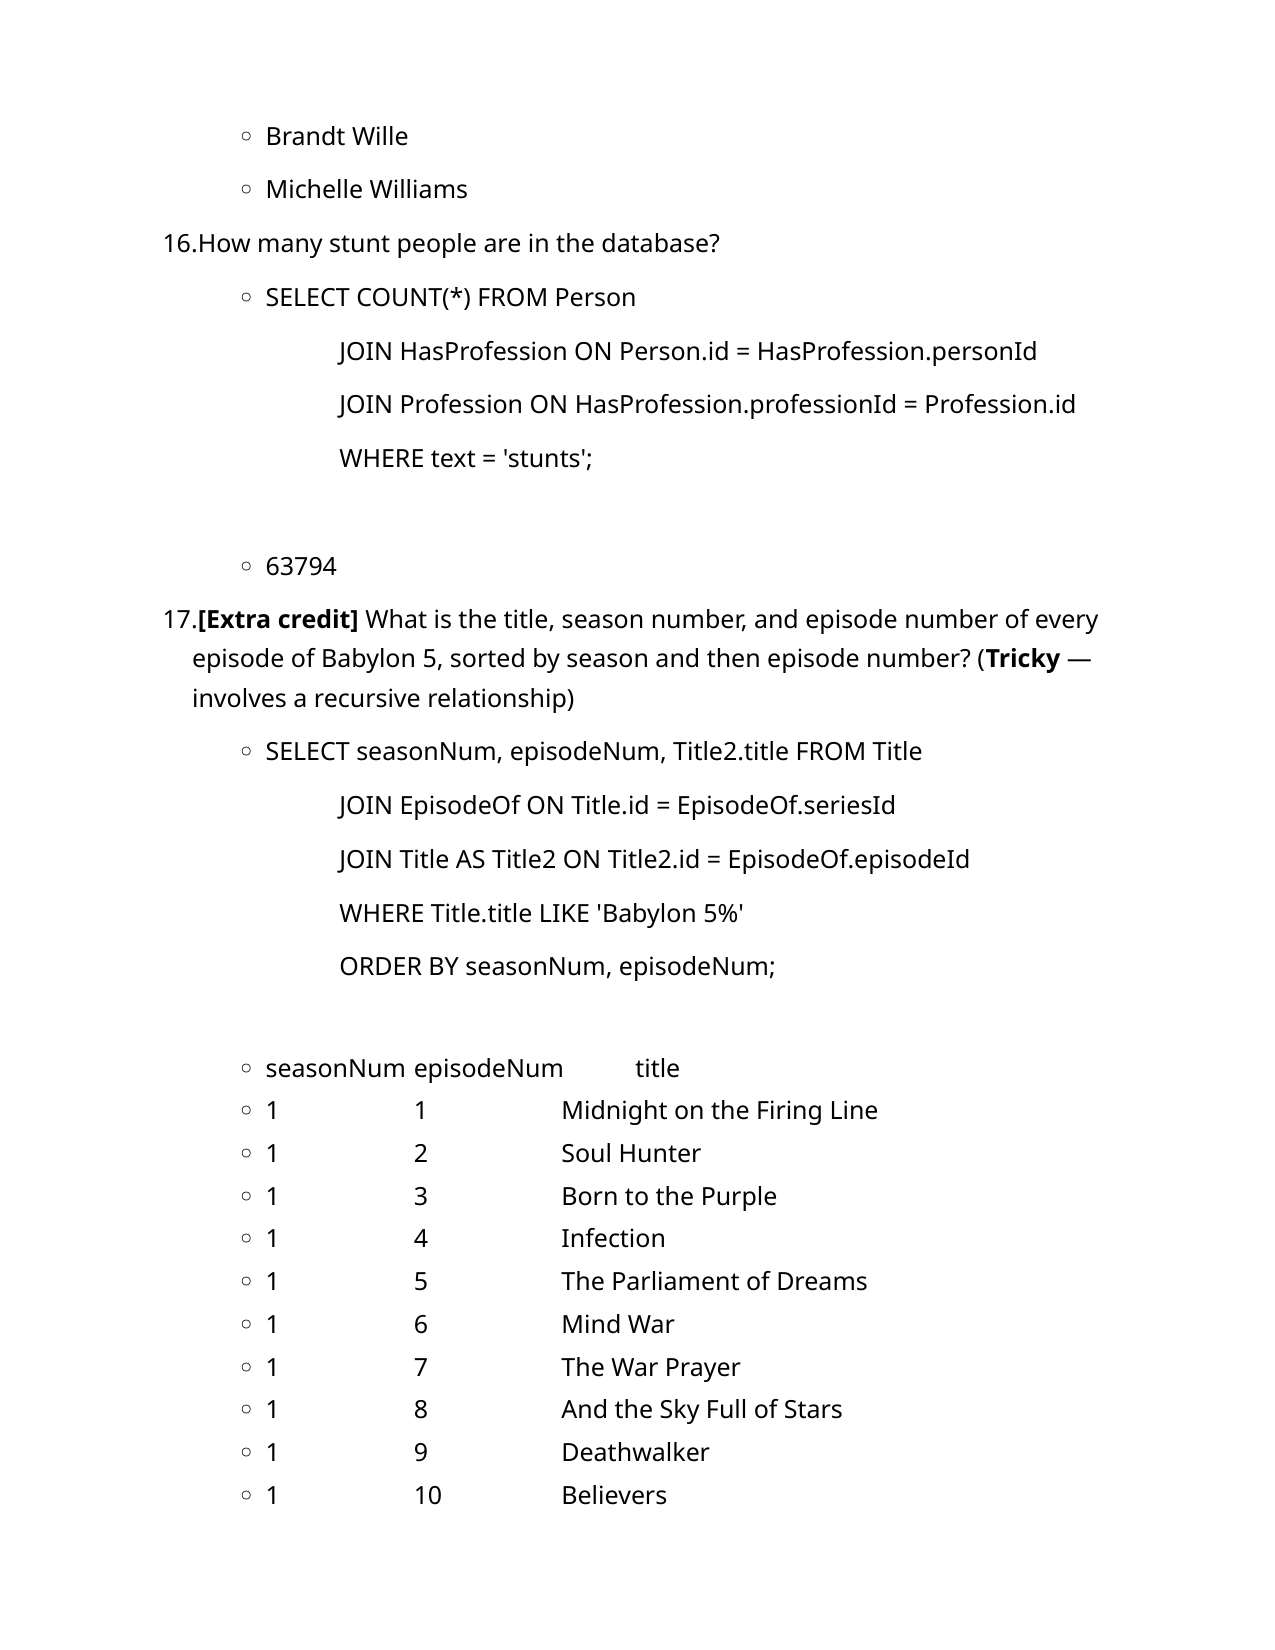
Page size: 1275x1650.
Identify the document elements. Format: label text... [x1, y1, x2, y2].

list 1 1 Midnight on the Firing Line [236, 1093, 1157, 1127]
list 1 4 Infection [236, 1221, 1157, 1255]
list 1 2 Soul Hunter [236, 1136, 1157, 1170]
list 1 3 Born to the Purple [236, 1178, 1157, 1212]
list Brandt Wille [236, 118, 1157, 152]
list 1 5 The Parliament of Dreams [236, 1264, 1157, 1298]
list 1 10 Believers [236, 1477, 1157, 1511]
list WHERE Title.title LIKE 'Babylon 5%' [309, 895, 1157, 929]
list JOIN EpisodeOf ON Title.id = EpisodeOf.seriesId [309, 788, 1157, 822]
list seasonNum episodeNum title [236, 1050, 1157, 1084]
list How many stunt people are in the database? [162, 226, 1157, 260]
list SELECT COUNT(*) FROM Person [236, 279, 1157, 313]
list 1 8 And the Sky Full of Stars [236, 1392, 1157, 1426]
list 1 9 Deathwalker [236, 1435, 1157, 1469]
list SELECT seasonNum, episodeNum, Title2.title FROM Title [236, 734, 1157, 768]
list [Extra credit] What is the title, season number, and episode number of every episode of Babylon 5, sorted by season and then episode number? (Tricky — involves a recursive relationship) [162, 602, 1157, 714]
list ORDER BY seasonNum, episodeNum; [309, 949, 1157, 983]
list JOIN Profession ON HasProfession.professionId = Profession.id [309, 387, 1157, 421]
list JOIN HasProfession ON Person.id = HasProfession.personId [309, 333, 1157, 367]
list 1 7 The War Prayer [236, 1349, 1157, 1383]
list WHERE text = 'stunts'; [309, 441, 1157, 475]
list 63794 [236, 548, 1157, 582]
list Michelle Williams [236, 172, 1157, 206]
list 1 6 Mind War [236, 1307, 1157, 1341]
list JOIN Title AS Title2 ON Title2.id = EpisodeOf.episodeId [309, 841, 1157, 876]
